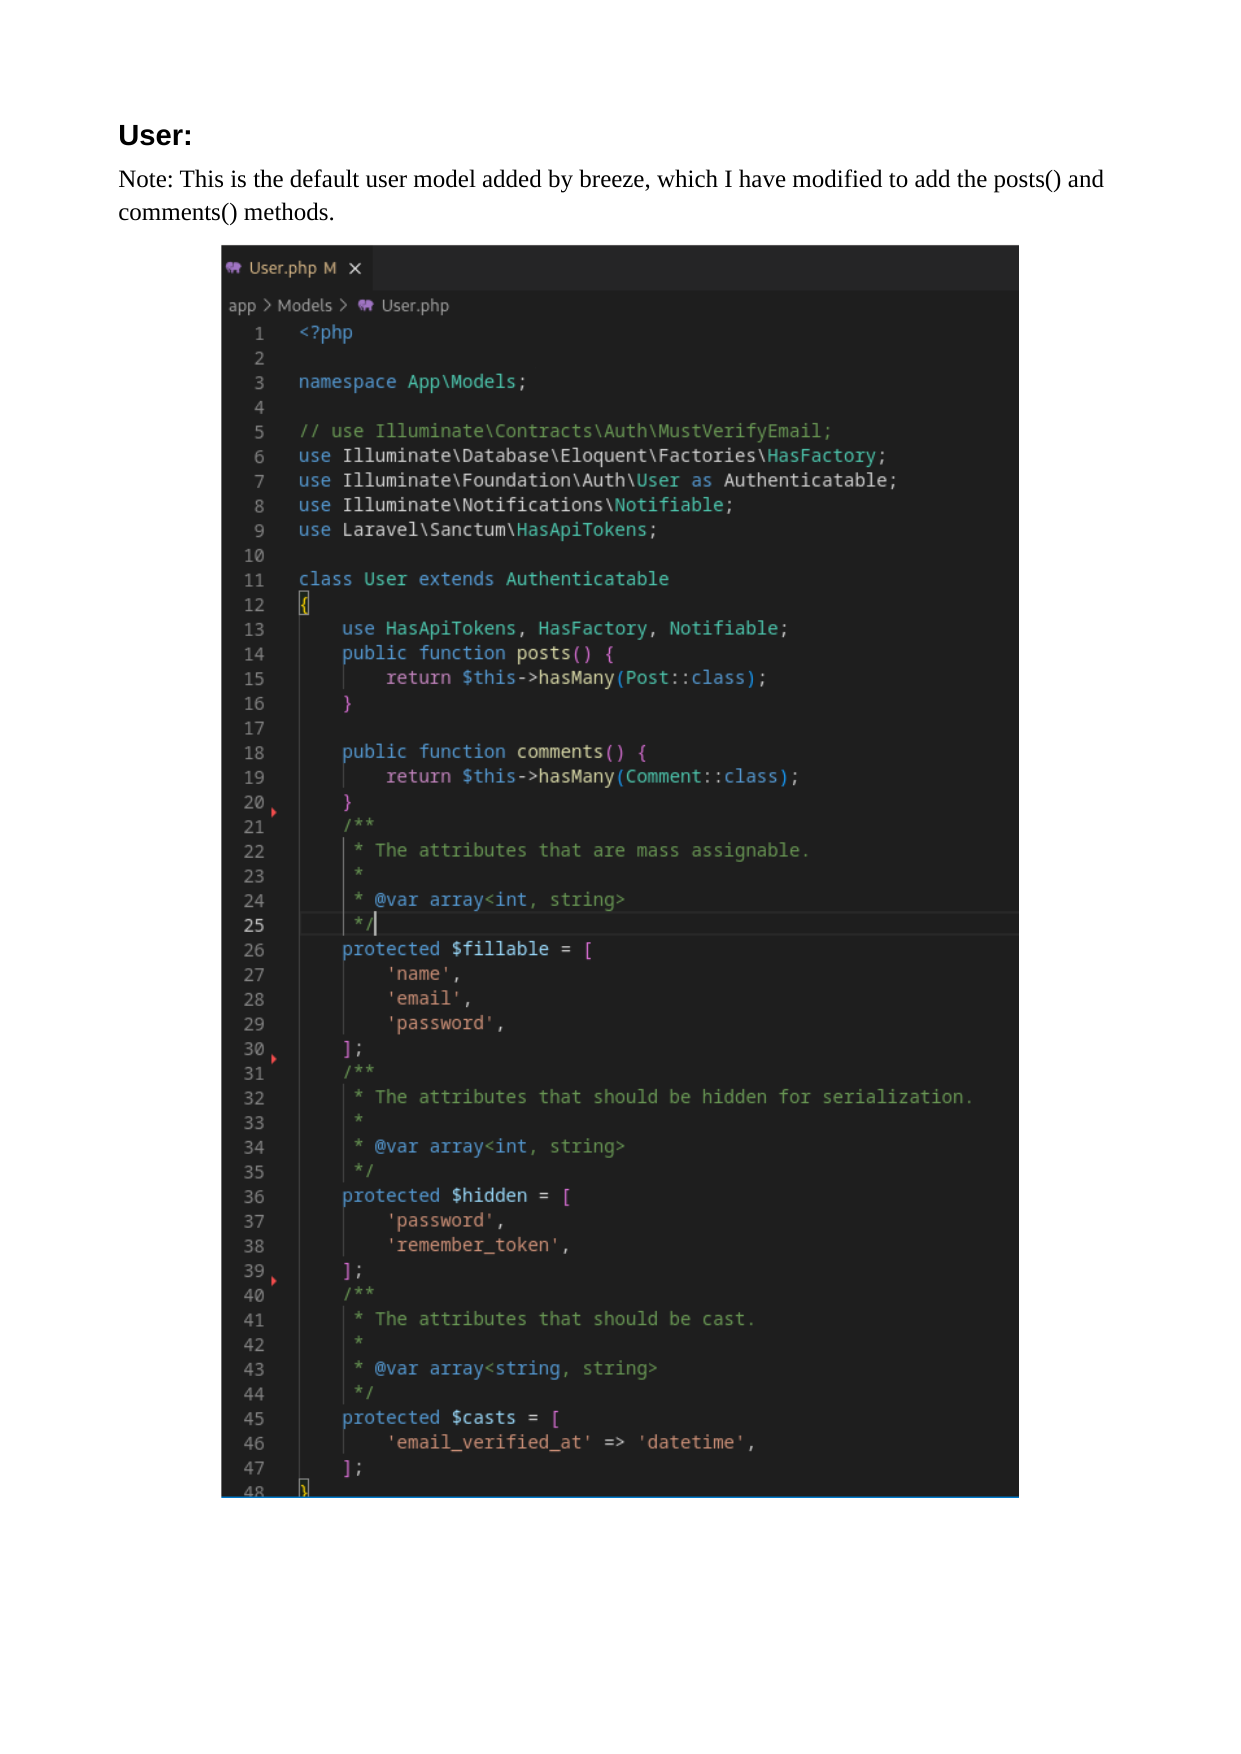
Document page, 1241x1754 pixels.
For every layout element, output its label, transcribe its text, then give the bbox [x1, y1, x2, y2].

text Note: This is the default user model added by breeze, which I have modified to add the posts() and comments() methods. [118, 164, 1122, 226]
picture [221, 244, 1019, 1498]
subtitle User: [118, 118, 1122, 152]
